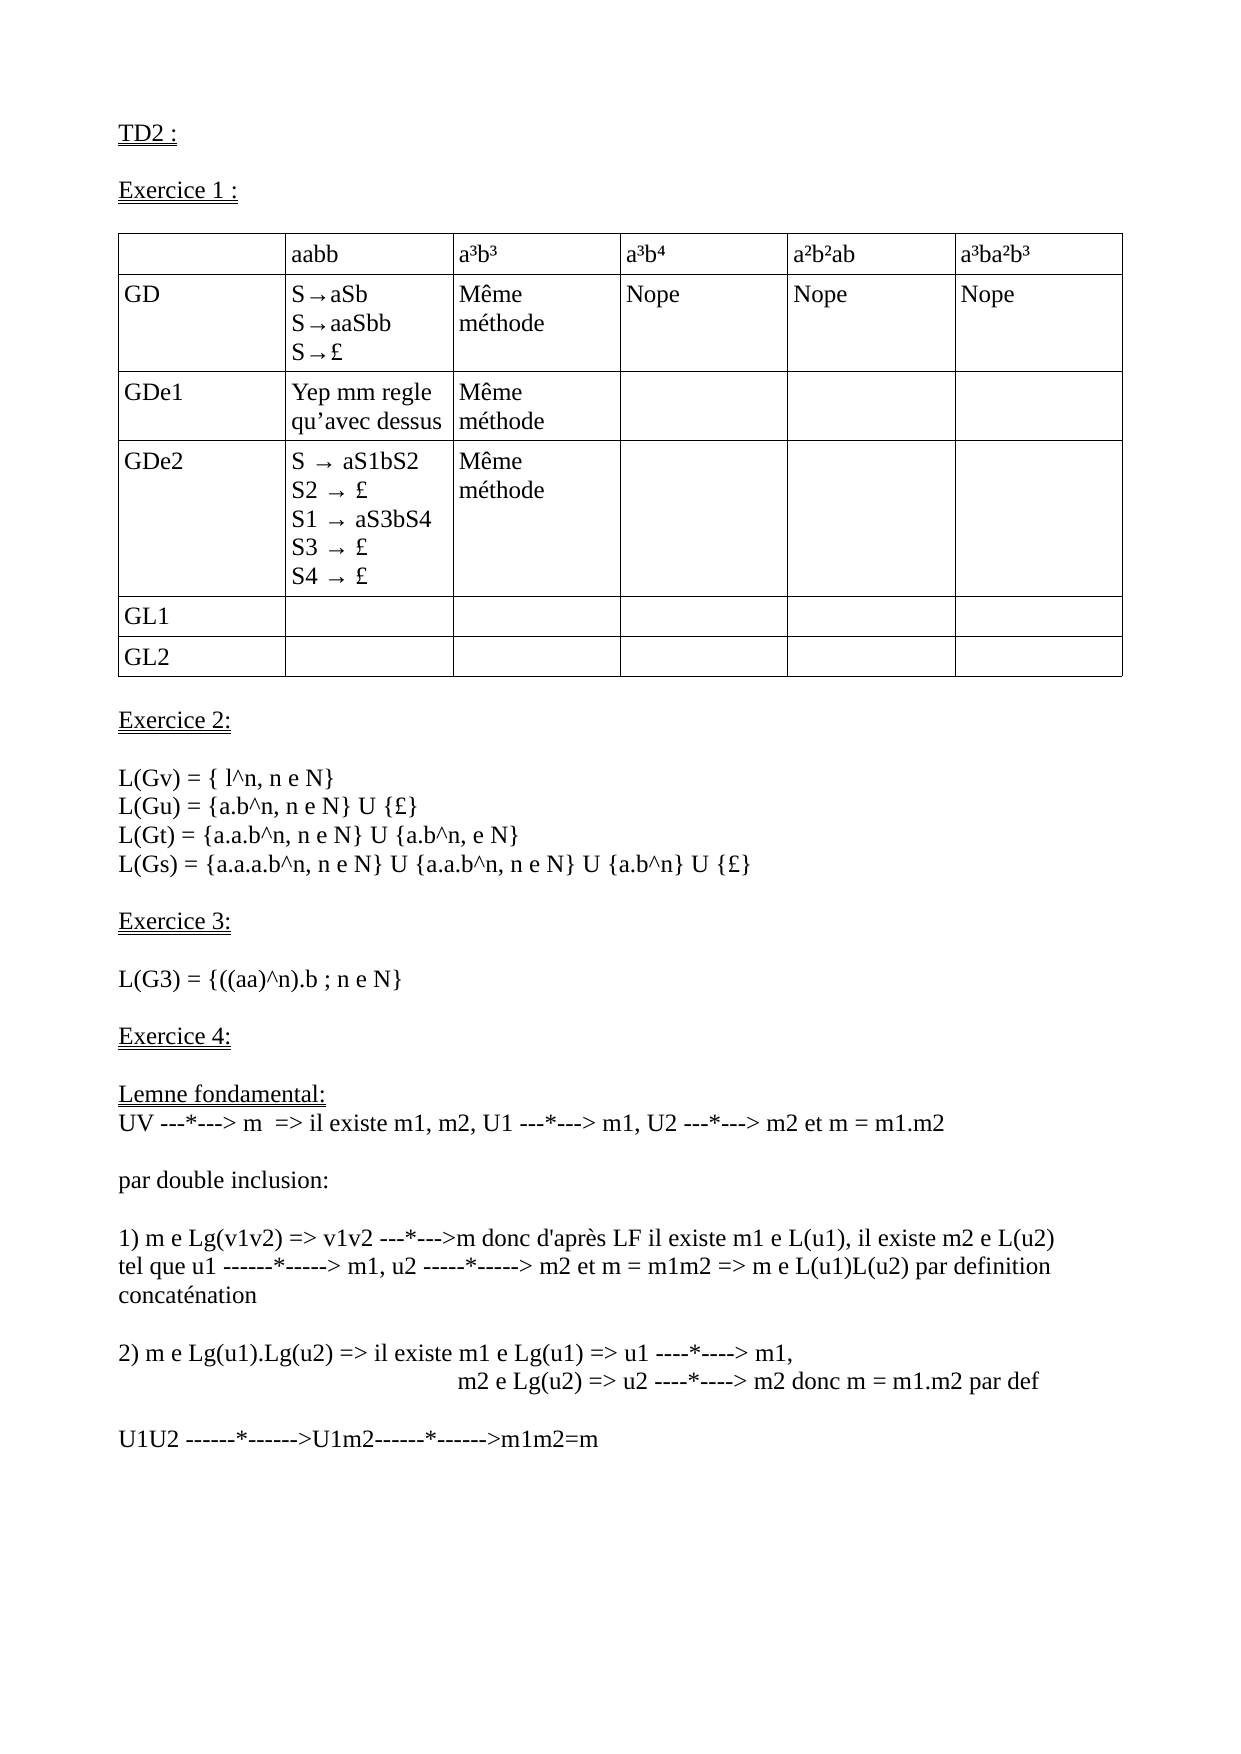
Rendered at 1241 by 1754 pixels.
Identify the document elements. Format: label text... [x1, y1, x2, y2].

table_cell [956, 372, 1122, 440]
table_cell [788, 637, 955, 676]
table_cell [286, 637, 453, 676]
table_cell [286, 597, 453, 636]
text par double inclusion: [118, 1165, 1122, 1194]
table_cell [956, 597, 1122, 636]
table_cell Nope [788, 275, 955, 371]
table_cell S→aSb S→aaSbb S→£ [286, 275, 453, 371]
text L(G3) = {((aa)^n).b ; n e N} [118, 964, 1122, 993]
table_cell [454, 597, 620, 636]
table_header a²b²ab [788, 234, 955, 273]
text L(Gs) = {a.a.a.b^n, n e N} U {a.a.b^n, n e N} U {a.b^n} U {£} [118, 849, 1122, 878]
text UV ---*---> m => il existe m1, m2, U1 ---*---> m1, U2 ---*---> m2 et m = m1.m2 [118, 1108, 1122, 1136]
table_cell [621, 637, 787, 676]
text L(Gu) = {a.b^n, n e N} U {£} [118, 791, 1122, 820]
text Exercice 3: [118, 906, 1122, 935]
table_cell GDe2 [119, 441, 285, 596]
table_cell [621, 372, 787, 440]
table_cell Même méthode [454, 372, 620, 440]
table_cell Même méthode [454, 275, 620, 371]
text U1U2 ------*------>U1m2------*------>m1m2=m [118, 1424, 1122, 1453]
table_cell GL2 [119, 637, 285, 676]
table_cell GD [119, 275, 285, 371]
text L(Gt) = {a.a.b^n, n e N} U {a.b^n, e N} [118, 820, 1122, 849]
table_cell S → aS1bS2 S2 → £ S1 → aS3bS4 S3 → £ S4 → £ [286, 441, 453, 596]
table_header [119, 234, 285, 273]
text Exercice 2: [118, 705, 1122, 734]
table_cell [454, 637, 620, 676]
table_cell [788, 372, 955, 440]
table_cell [621, 441, 787, 596]
table_cell GDe1 [119, 372, 285, 440]
table_cell Même méthode [454, 441, 620, 596]
table_cell [621, 597, 787, 636]
text L(Gv) = { l^n, n e N} [118, 763, 1122, 791]
text Exercice 1 : [118, 176, 1122, 204]
table_cell [956, 637, 1122, 676]
table_cell GL1 [119, 597, 285, 636]
text Exercice 4: [118, 1021, 1122, 1050]
table_cell Nope [621, 275, 787, 371]
text 1) m e Lg(v1v2) => v1v2 ---*--->m donc d'après LF il existe m1 e L(u1), il existe m2 e L(u2) [118, 1223, 1122, 1251]
text 2) m e Lg(u1).Lg(u2) => il existe m1 e Lg(u1) => u1 ----*----> m1, [118, 1338, 1122, 1366]
table_cell [788, 597, 955, 636]
table_header a³b⁴ [621, 234, 787, 273]
table_header a³b³ [454, 234, 620, 273]
table_cell [956, 441, 1122, 596]
table_header a³ba²b³ [956, 234, 1122, 273]
text TD2 : [118, 118, 1122, 147]
table_cell [788, 441, 955, 596]
text tel que u1 ------*-----> m1, u2 -----*-----> m2 et m = m1m2 => m e L(u1)L(u2) par definition concaténation [118, 1251, 1122, 1309]
table_header aabb [286, 234, 453, 273]
text m2 e Lg(u2) => u2 ----*----> m2 donc m = m1.m2 par def [118, 1366, 1122, 1395]
table_cell Yep mm regle qu’avec dessus [286, 372, 453, 440]
text Lemne fondamental: [118, 1079, 1122, 1108]
table_cell Nope [956, 275, 1122, 371]
